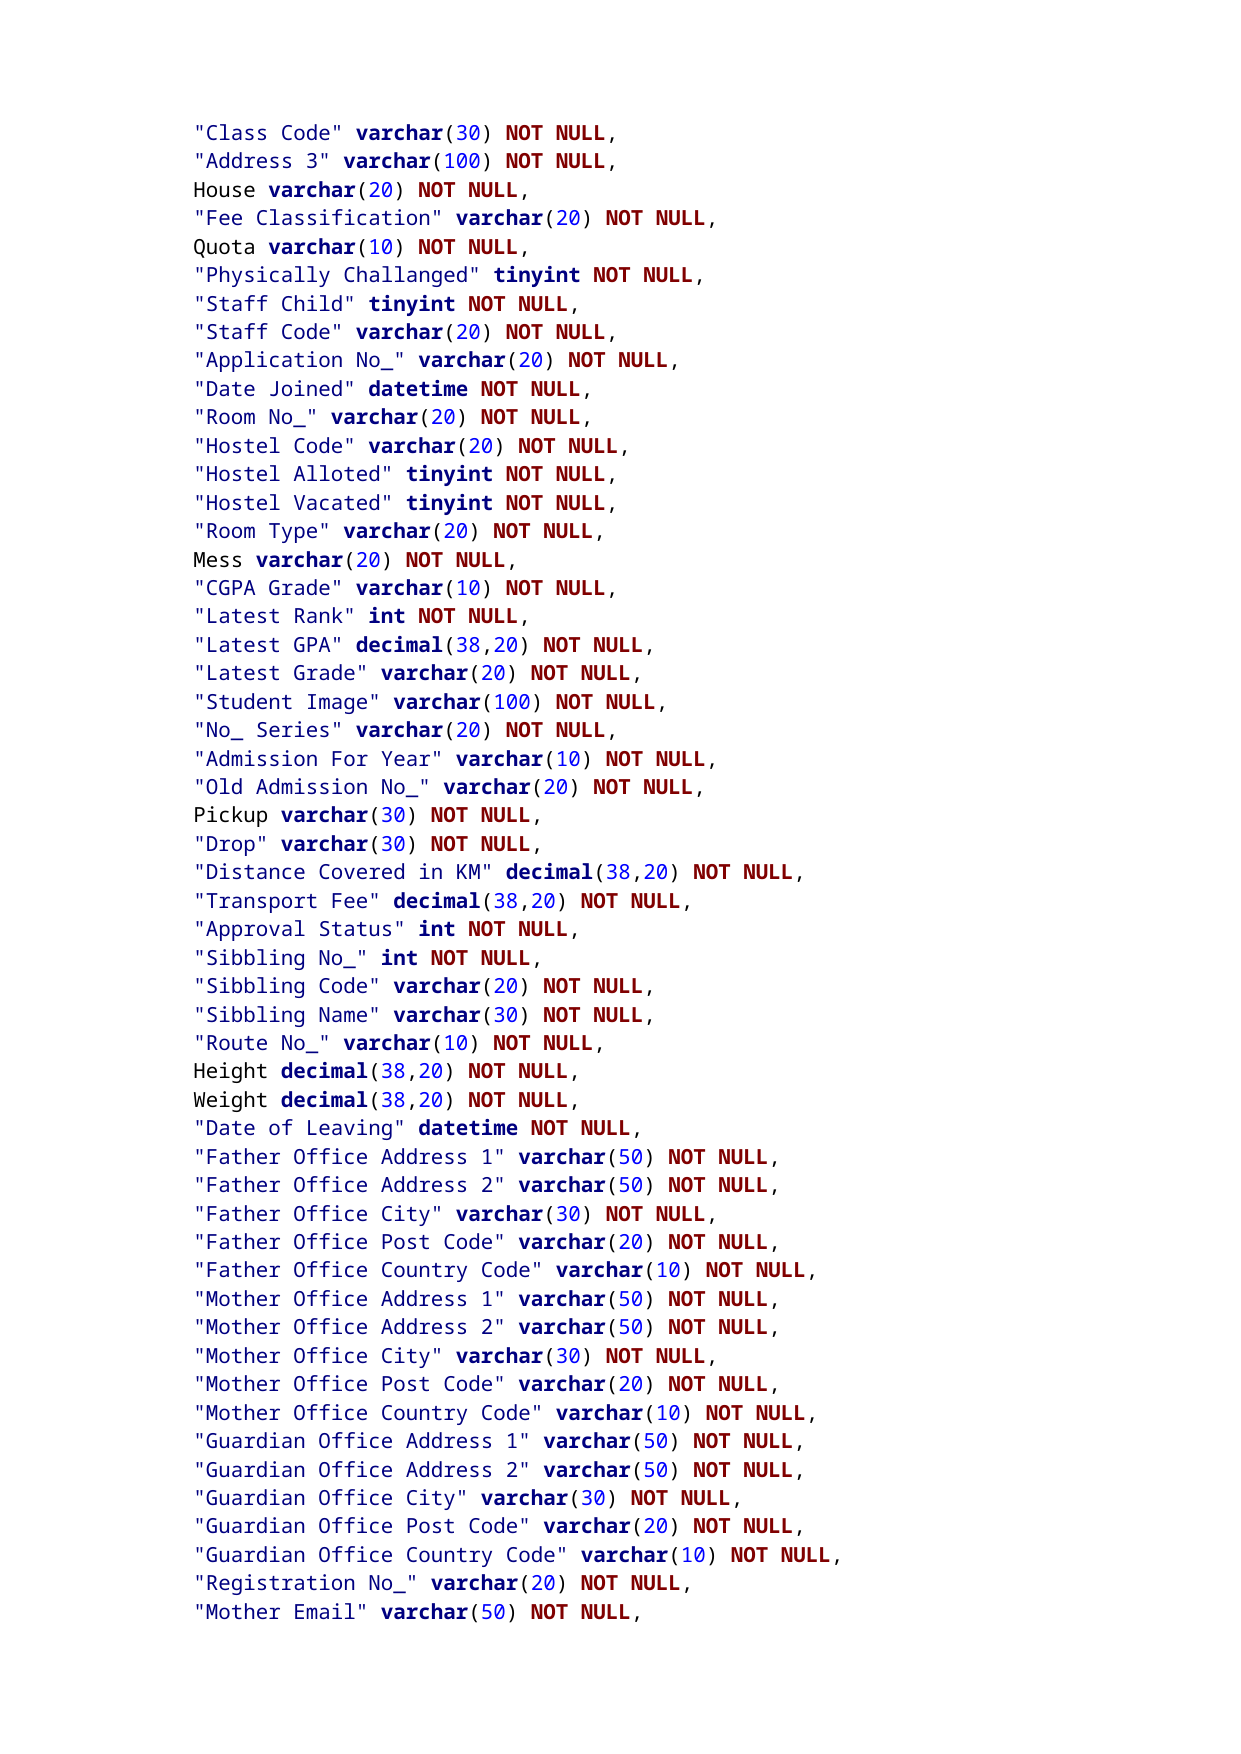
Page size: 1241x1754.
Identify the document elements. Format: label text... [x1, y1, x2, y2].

text "Application No_" varchar(20) NOT NULL, [118, 346, 1122, 374]
text "Student Image" varchar(100) NOT NULL, [118, 687, 1122, 715]
text "Mother Office Country Code" varchar(10) NOT NULL, [118, 1398, 1122, 1426]
text "Father Office Country Code" varchar(10) NOT NULL, [118, 1256, 1122, 1284]
text "Date Joined" datetime NOT NULL, [118, 374, 1122, 402]
text "Mother Office Address 2" varchar(50) NOT NULL, [118, 1312, 1122, 1341]
text "Sibbling Name" varchar(30) NOT NULL, [118, 1000, 1122, 1028]
text Quota varchar(10) NOT NULL, [118, 232, 1122, 260]
text "Room No_" varchar(20) NOT NULL, [118, 402, 1122, 431]
text "Room Type" varchar(20) NOT NULL, [118, 516, 1122, 545]
text "Sibbling No_" int NOT NULL, [118, 943, 1122, 971]
text "Route No_" varchar(10) NOT NULL, [118, 1028, 1122, 1057]
text "Hostel Code" varchar(20) NOT NULL, [118, 431, 1122, 459]
text "CGPA Grade" varchar(10) NOT NULL, [118, 573, 1122, 602]
text "Physically Challanged" tinyint NOT NULL, [118, 260, 1122, 289]
text "Latest Grade" varchar(20) NOT NULL, [118, 658, 1122, 687]
text "Old Admission No_" varchar(20) NOT NULL, [118, 772, 1122, 801]
text "Hostel Vacated" tinyint NOT NULL, [118, 488, 1122, 516]
text "Admission For Year" varchar(10) NOT NULL, [118, 744, 1122, 772]
text Height decimal(38,20) NOT NULL, [118, 1057, 1122, 1085]
text "No_ Series" varchar(20) NOT NULL, [118, 715, 1122, 744]
text "Date of Leaving" datetime NOT NULL, [118, 1113, 1122, 1142]
text "Address 3" varchar(100) NOT NULL, [118, 147, 1122, 175]
text "Transport Fee" decimal(38,20) NOT NULL, [118, 886, 1122, 914]
text "Guardian Office Address 1" varchar(50) NOT NULL, [118, 1426, 1122, 1455]
text "Fee Classification" varchar(20) NOT NULL, [118, 203, 1122, 232]
text Mess varchar(20) NOT NULL, [118, 545, 1122, 573]
text "Guardian Office Country Code" varchar(10) NOT NULL, [118, 1540, 1122, 1568]
text "Approval Status" int NOT NULL, [118, 914, 1122, 943]
text House varchar(20) NOT NULL, [118, 175, 1122, 203]
text "Registration No_" varchar(20) NOT NULL, [118, 1568, 1122, 1597]
text "Guardian Office Address 2" varchar(50) NOT NULL, [118, 1455, 1122, 1483]
text "Latest Rank" int NOT NULL, [118, 602, 1122, 630]
text "Guardian Office Post Code" varchar(20) NOT NULL, [118, 1512, 1122, 1540]
text "Father Office Post Code" varchar(20) NOT NULL, [118, 1227, 1122, 1256]
text Weight decimal(38,20) NOT NULL, [118, 1085, 1122, 1113]
text "Class Code" varchar(30) NOT NULL, [118, 118, 1122, 147]
text "Latest GPA" decimal(38,20) NOT NULL, [118, 630, 1122, 658]
text "Father Office Address 2" varchar(50) NOT NULL, [118, 1170, 1122, 1199]
text "Sibbling Code" varchar(20) NOT NULL, [118, 971, 1122, 1000]
text "Father Office City" varchar(30) NOT NULL, [118, 1199, 1122, 1227]
text "Distance Covered in KM" decimal(38,20) NOT NULL, [118, 857, 1122, 886]
text "Drop" varchar(30) NOT NULL, [118, 829, 1122, 857]
text "Guardian Office City" varchar(30) NOT NULL, [118, 1483, 1122, 1512]
text "Mother Email" varchar(50) NOT NULL, [118, 1597, 1122, 1625]
text Pickup varchar(30) NOT NULL, [118, 801, 1122, 829]
text "Mother Office Post Code" varchar(20) NOT NULL, [118, 1369, 1122, 1398]
text "Father Office Address 1" varchar(50) NOT NULL, [118, 1142, 1122, 1170]
text "Mother Office Address 1" varchar(50) NOT NULL, [118, 1284, 1122, 1312]
text "Staff Code" varchar(20) NOT NULL, [118, 317, 1122, 346]
text "Mother Office City" varchar(30) NOT NULL, [118, 1341, 1122, 1369]
text "Hostel Alloted" tinyint NOT NULL, [118, 459, 1122, 488]
text "Staff Child" tinyint NOT NULL, [118, 289, 1122, 317]
